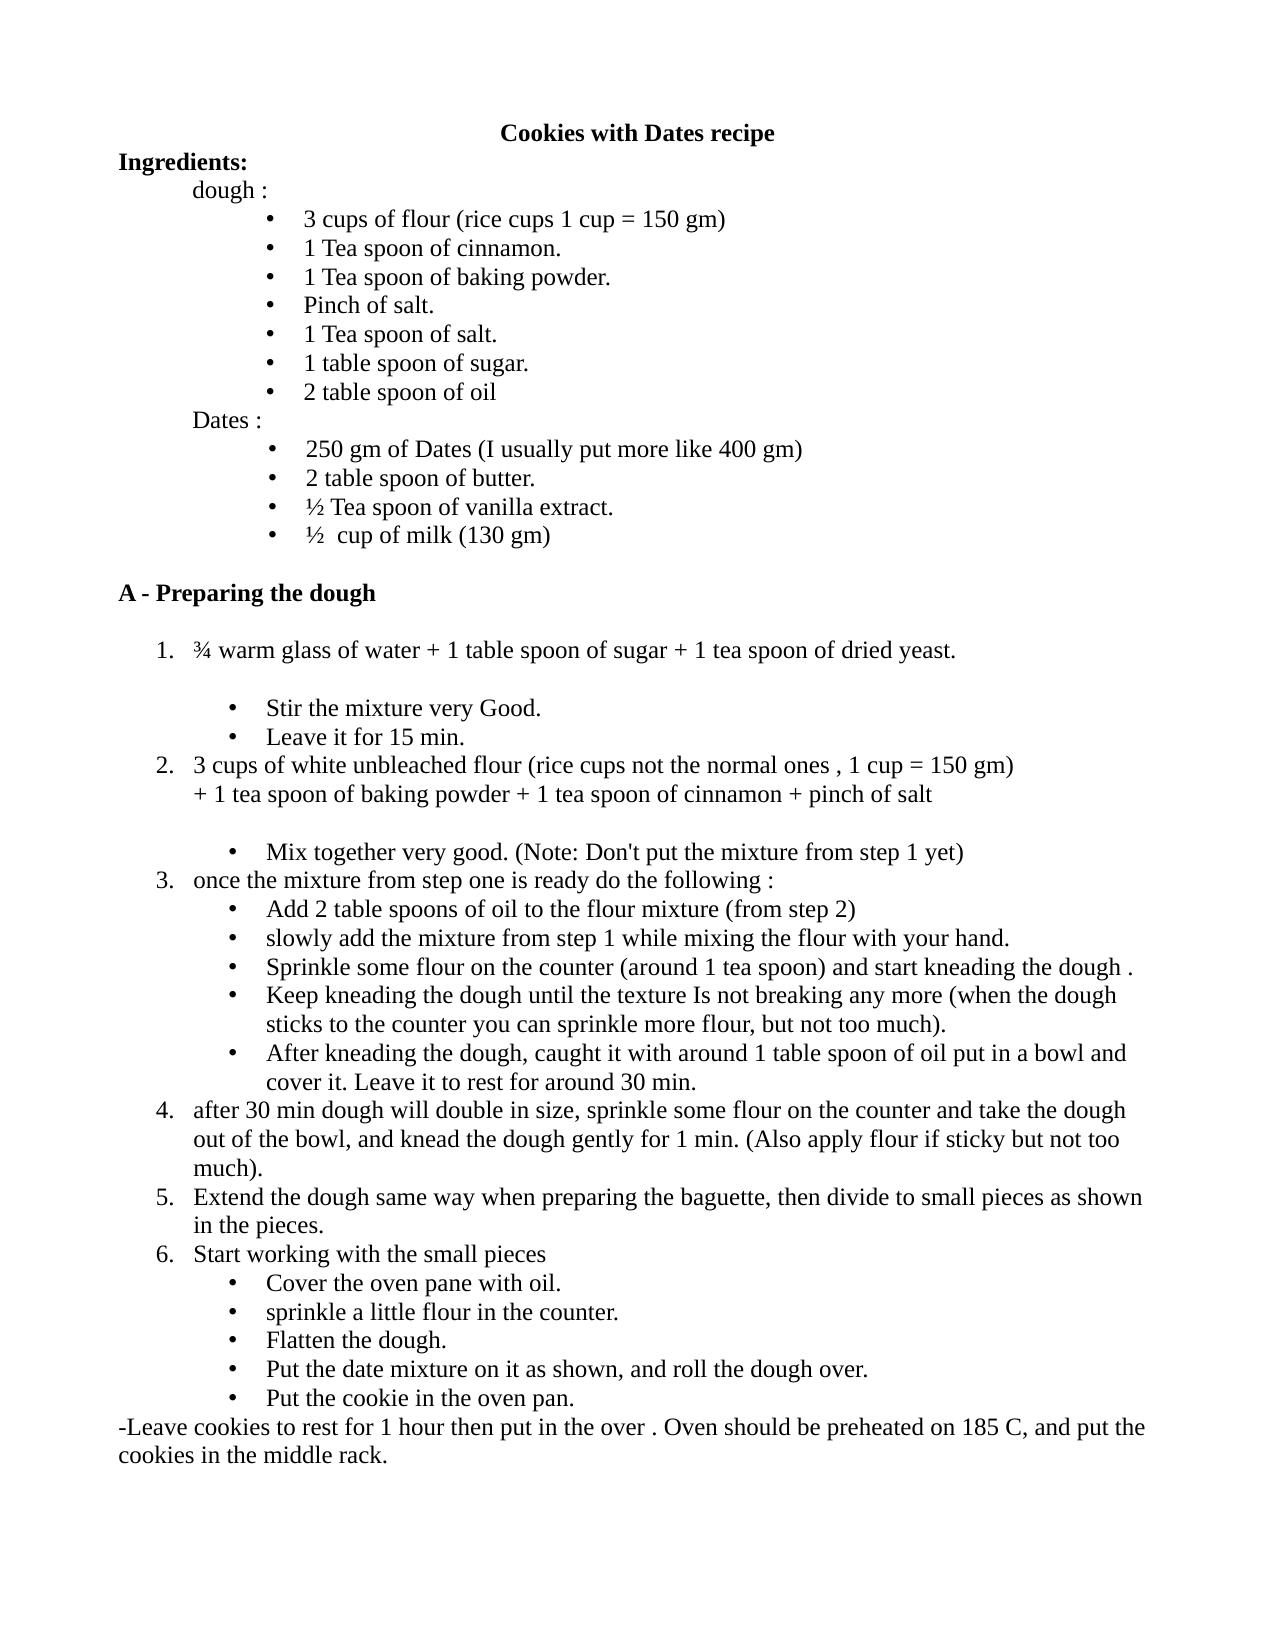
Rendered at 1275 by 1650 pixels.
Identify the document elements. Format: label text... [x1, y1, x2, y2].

list + 1 tea spoon of baking powder + 1 tea spoon of cinnamon + pinch of salt [156, 779, 1157, 808]
list Mix together very good. (Note: Don't put the mixture from step 1 yet) [228, 837, 1157, 866]
list Leave it for 15 min. [228, 722, 1157, 751]
list 3 cups of flour (rice cups 1 cup = 150 gm) [266, 204, 1157, 233]
text A - Preparing the dough [118, 578, 1157, 607]
list Put the date mixture on it as shown, and roll the dough over. [228, 1354, 1157, 1383]
list Cover the oven pane with oil. [228, 1268, 1157, 1297]
list Start working with the small pieces [156, 1239, 1157, 1268]
text dough : [192, 176, 1157, 204]
list 1 Tea spoon of baking powder. [266, 262, 1157, 291]
list slowly add the mixture from step 1 while mixing the flour with your hand. [228, 923, 1157, 952]
list once the mixture from step one is ready do the following : [156, 866, 1157, 894]
list After kneading the dough, caught it with around 1 table spoon of oil put in a bowl and cover it. Leave it to rest for around 30 min. [228, 1038, 1157, 1096]
list 1 Tea spoon of salt. [266, 319, 1157, 348]
list sprinkle a little flour in the counter. [228, 1297, 1157, 1326]
list 250 gm of Dates (I usually put more like 400 gm) [268, 434, 1157, 463]
list Flatten the dough. [228, 1326, 1157, 1354]
list Extend the dough same way when preparing the baguette, then divide to small pieces as shown in the pieces. [156, 1182, 1157, 1239]
list Pinch of salt. [266, 291, 1157, 319]
list Keep kneading the dough until the texture Is not breaking any more (when the dough sticks to the counter you can sprinkle more flour, but not too much). [228, 981, 1157, 1038]
list 1 table spoon of sugar. [266, 348, 1157, 377]
list 2 table spoon of oil [266, 377, 1157, 406]
list ½ Tea spoon of vanilla extract. [268, 492, 1157, 521]
text Dates : [192, 406, 1157, 434]
list after 30 min dough will double in size, sprinkle some flour on the counter and take the dough out of the bowl, and knead the dough gently for 1 min. (Also apply flour if sticky but not too much). [156, 1096, 1157, 1182]
text Cookies with Dates recipe [118, 118, 1157, 147]
list 3 cups of white unbleached flour (rice cups not the normal ones , 1 cup = 150 gm) [156, 751, 1157, 779]
list ¾ warm glass of water + 1 table spoon of sugar + 1 tea spoon of dried yeast. [156, 636, 1157, 664]
list ½ cup of milk (130 gm) [268, 521, 1157, 549]
list 1 Tea spoon of cinnamon. [266, 233, 1157, 262]
list -Leave cookies to rest for 1 hour then put in the over . Oven should be preheated on 185 C, and put the cookies in the middle rack. [118, 1412, 1157, 1469]
text Ingredients: [118, 147, 1157, 176]
list 2 table spoon of butter. [268, 463, 1157, 492]
list Put the cookie in the oven pan. [228, 1383, 1157, 1412]
list Stir the mixture very Good. [228, 693, 1157, 722]
list Add 2 table spoons of oil to the flour mixture (from step 2) [228, 894, 1157, 923]
list Sprinkle some flour on the counter (around 1 tea spoon) and start kneading the dough . [228, 952, 1157, 981]
